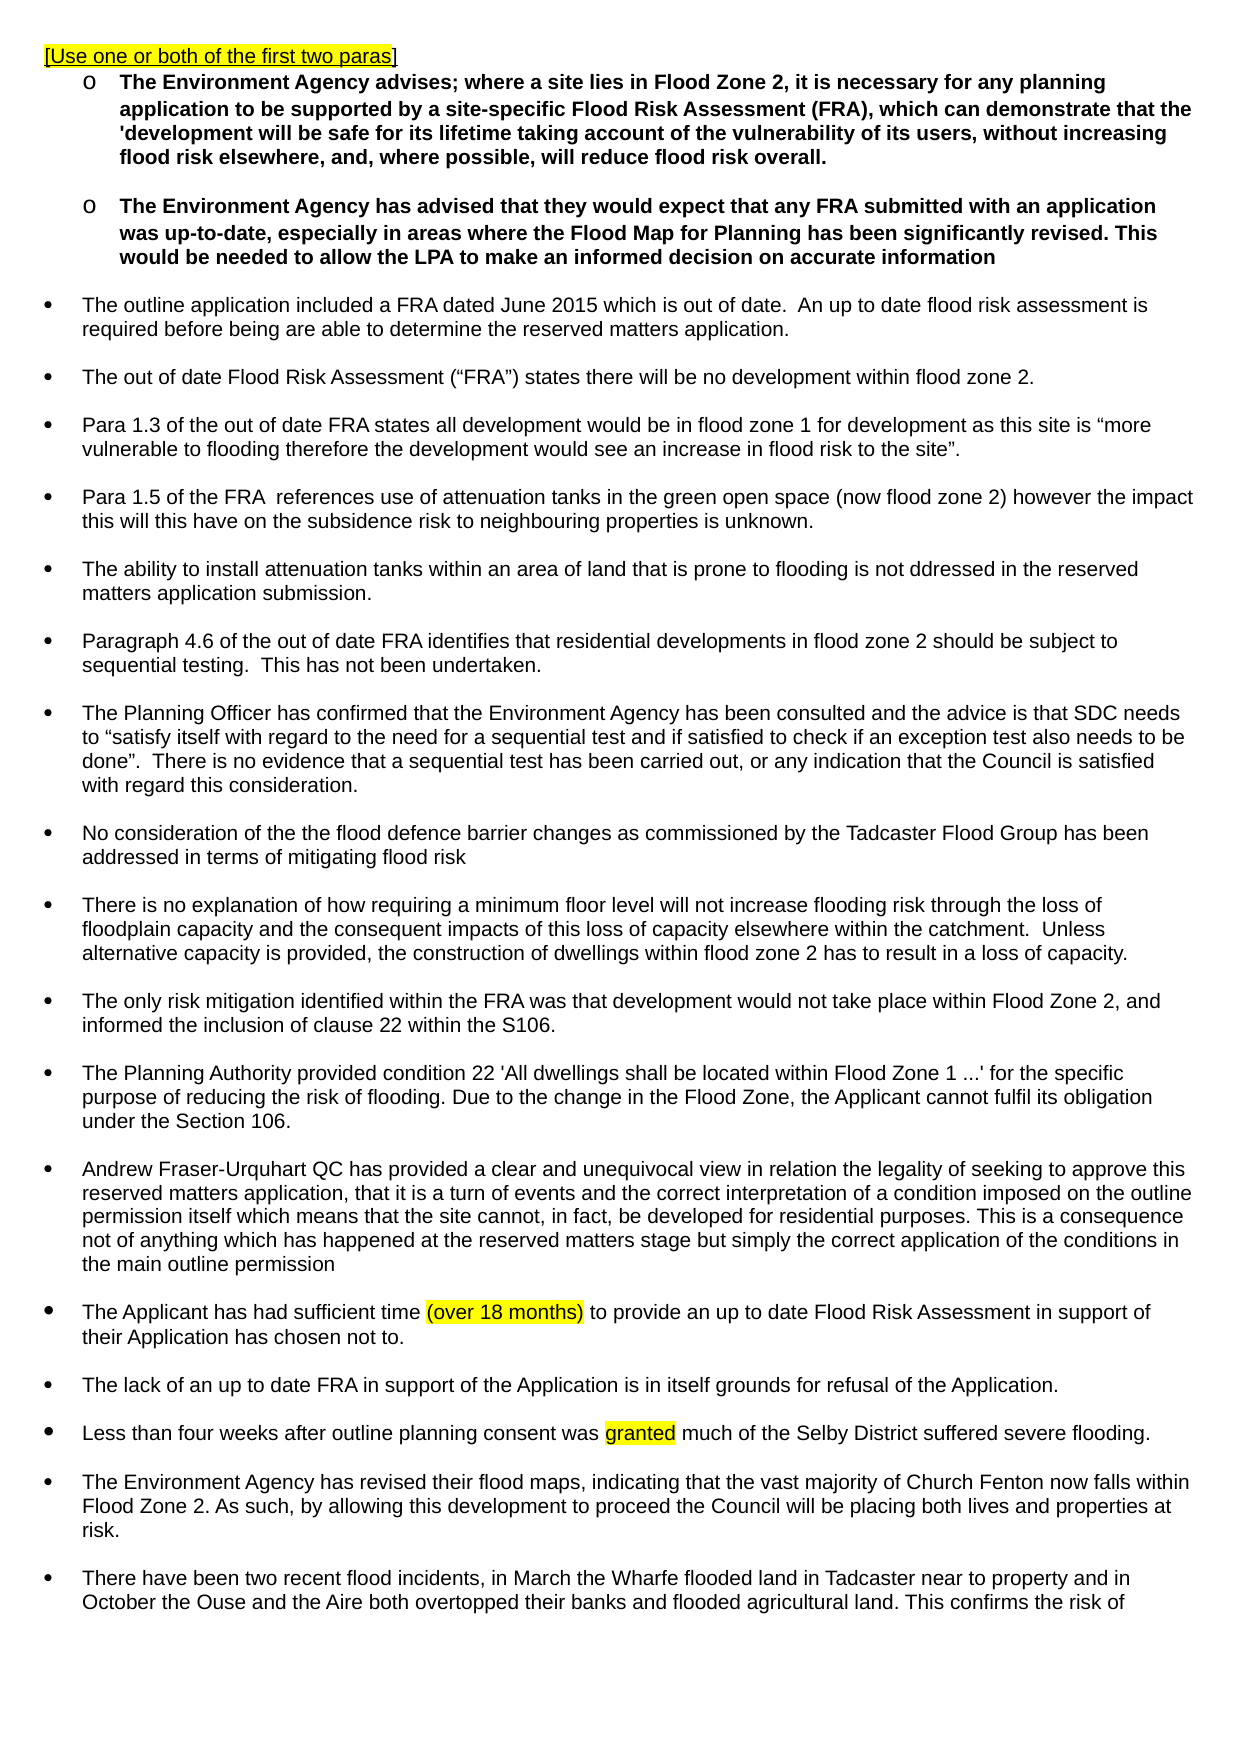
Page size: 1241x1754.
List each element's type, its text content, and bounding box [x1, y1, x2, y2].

list The Applicant has had sufficient time (over 18 months) to provide an up to date Flood Risk Assessment in support of their Application has chosen not to. [44, 1300, 1196, 1349]
list The outline application included a FRA dated June 2015 which is out of date. An up to date flood risk assessment is required before being are able to determine the reserved matters application. [44, 293, 1196, 341]
list The ability to install attenuation tanks within an area of land that is prone to flooding is not ddressed in the reserved matters application submission. [44, 557, 1196, 605]
list No consideration of the the flood defence barrier changes as commissioned by the Tadcaster Flood Group has been addressed in terms of mitigating flood risk [44, 821, 1196, 868]
list The Environment Agency has revised their flood maps, indicating that the vast majority of Church Fenton now falls within Flood Zone 2. As such, by allowing this development to proceed the Council will be placing both lives and properties at risk. [44, 1470, 1196, 1542]
text [Use one or both of the first two paras] [44, 44, 1196, 68]
list Andrew Fraser-Urquhart QC has provided a clear and unequivocal view in relation the legality of seeking to approve this reserved matters application, that it is a turn of events and the correct interpretation of a condition imposed on the outline permission itself which means that the site cannot, in fact, be developed for residential purposes. This is a consequence not of anything which has happened at the reserved matters stage but simply the correct application of the conditions in the main outline permission [44, 1156, 1196, 1276]
list The Environment Agency advises; where a site lies in Flood Zone 2, it is necessary for any planning application to be supported by a site-specific Flood Risk Assessment (FRA), which can demonstrate that the 'development will be safe for its lifetime taking account of the vulnerability of its users, without increasing flood risk elsewhere, and, where possible, will reduce flood risk overall. [82, 68, 1196, 168]
list The out of date Flood Risk Assessment (“FRA”) states there will be no development within flood zone 2. [44, 365, 1196, 389]
list Para 1.5 of the FRA references use of attenuation tanks in the green open space (now flood zone 2) however the impact this will this have on the subsidence risk to neighbouring properties is unknown. [44, 485, 1196, 533]
list The only risk mitigation identified within the FRA was that development would not take place within Flood Zone 2, and informed the inclusion of clause 22 within the S106. [44, 988, 1196, 1036]
list The Planning Authority provided condition 22 'All dwellings shall be located within Flood Zone 1 ...' for the specific purpose of reducing the risk of flooding. Due to the change in the Flood Zone, the Applicant cannot fulfil its obligation under the Section 106. [44, 1060, 1196, 1132]
list The Environment Agency has advised that they would expect that any FRA submitted with an application was up-to-date, especially in areas where the Flood Map for Planning has been significantly revised. This would be needed to allow the LPA to make an informed decision on accurate information [82, 192, 1196, 269]
list There have been two recent flood incidents, in March the Wharfe flooded land in Tadcaster near to property and in October the Ouse and the Aire both overtopped their banks and flooded agricultural land. This confirms the risk of [44, 1566, 1196, 1614]
list Paragraph 4.6 of the out of date FRA identifies that residential developments in flood zone 2 should be subject to sequential testing. This has not been undertaken. [44, 629, 1196, 677]
list Para 1.3 of the out of date FRA states all development would be in flood zone 1 for development as this site is “more vulnerable to flooding therefore the development would see an increase in flood risk to the site”. [44, 413, 1196, 461]
list The Planning Officer has confirmed that the Environment Agency has been consulted and the advice is that SDC needs to “satisfy itself with regard to the need for a sequential test and if satisfied to check if an exception test also needs to be done”. There is no evidence that a sequential test has been carried out, or any indication that the Council is satisfied with regard this consideration. [44, 701, 1196, 797]
list Less than four weeks after outline planning consent was granted much of the Selby District suffered severe flooding. [44, 1421, 1196, 1446]
list The lack of an up to date FRA in support of the Application is in itself grounds for refusal of the Application. [44, 1373, 1196, 1397]
list There is no explanation of how requiring a minimum floor level will not increase flooding risk through the loss of floodplain capacity and the consequent impacts of this loss of capacity elsewhere within the catchment. Unless alternative capacity is provided, the construction of dwellings within flood zone 2 has to result in a loss of capacity. [44, 892, 1196, 964]
